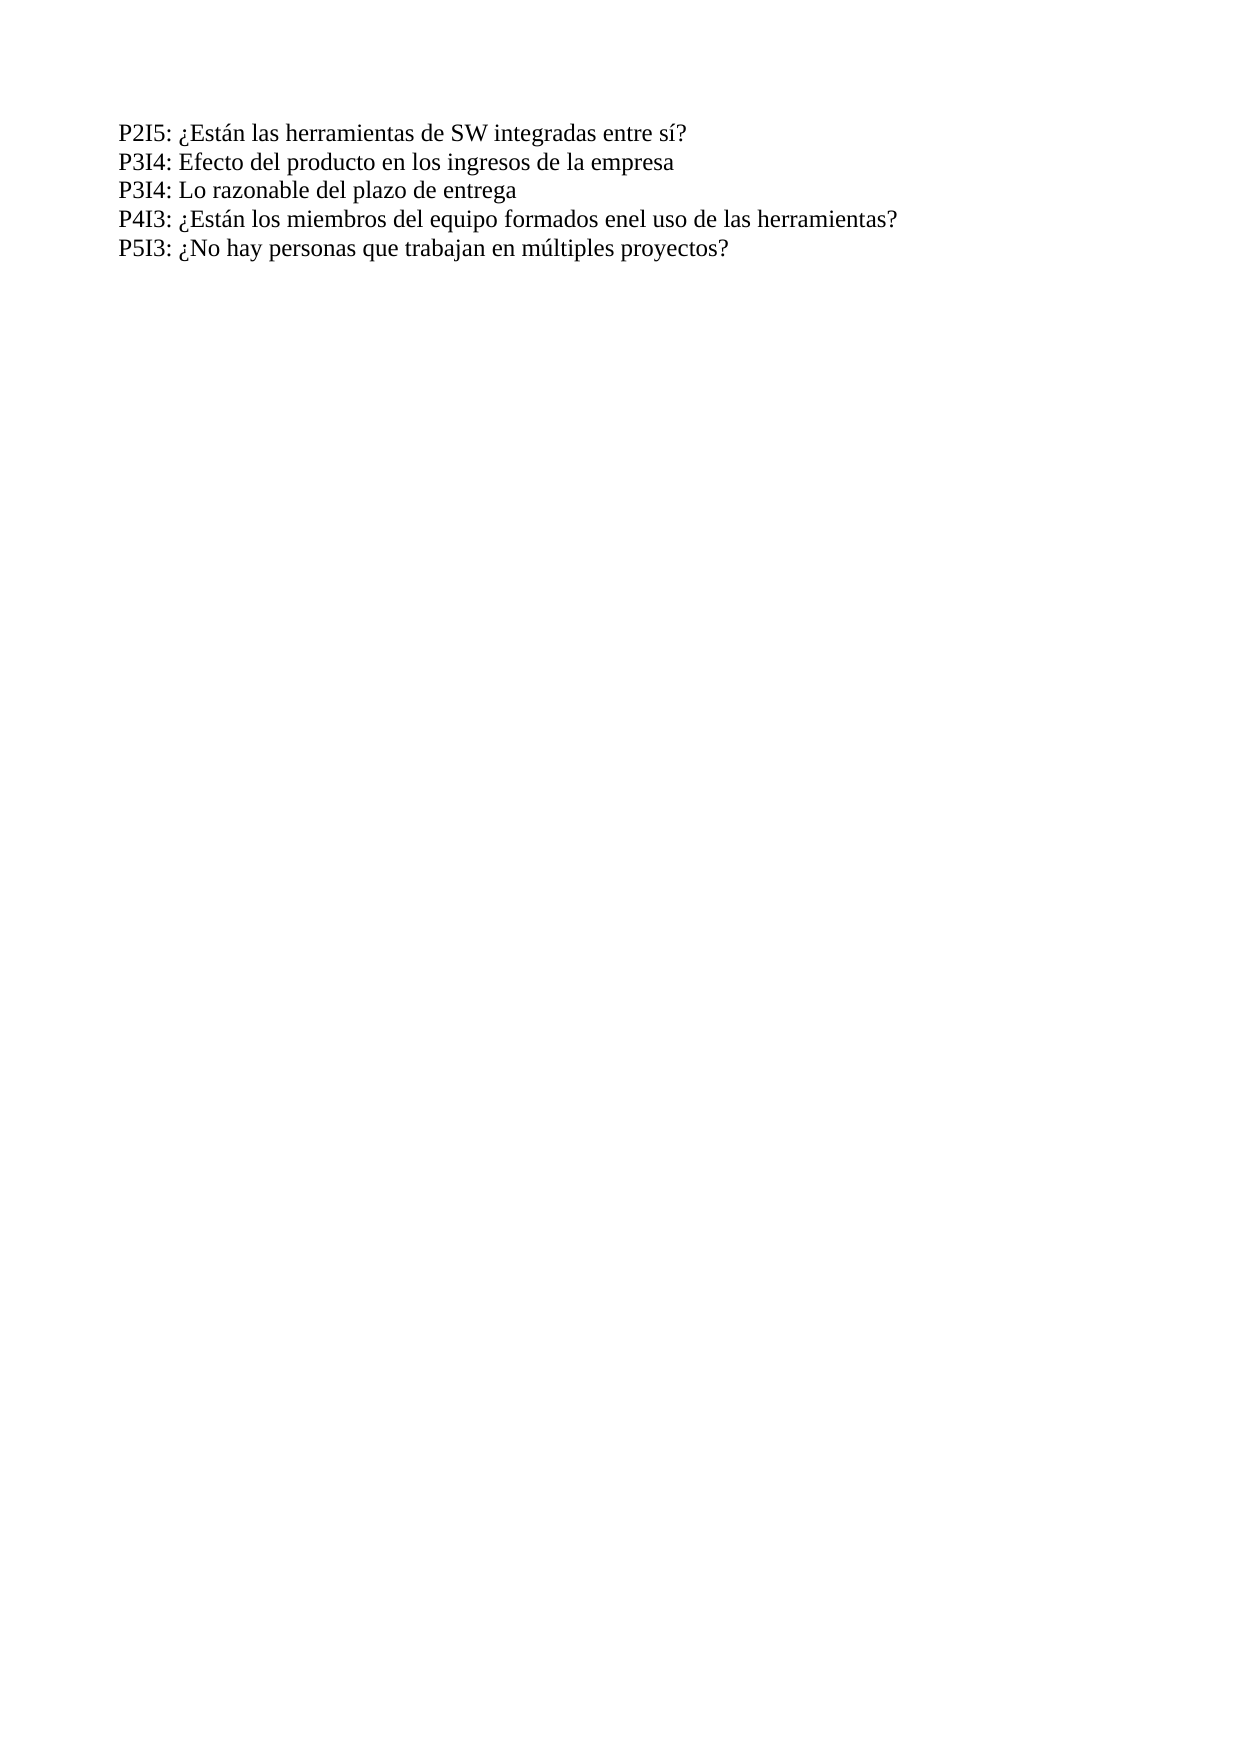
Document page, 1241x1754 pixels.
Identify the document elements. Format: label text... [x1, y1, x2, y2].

text P3I4: Efecto del producto en los ingresos de la empresa [118, 147, 1122, 176]
text P2I5: ¿Están las herramientas de SW integradas entre sí? [118, 118, 1122, 147]
text P5I3: ¿No hay personas que trabajan en múltiples proyectos? [118, 233, 1122, 262]
text P4I3: ¿Están los miembros del equipo formados enel uso de las herramientas? [118, 204, 1122, 233]
text P3I4: Lo razonable del plazo de entrega [118, 176, 1122, 204]
